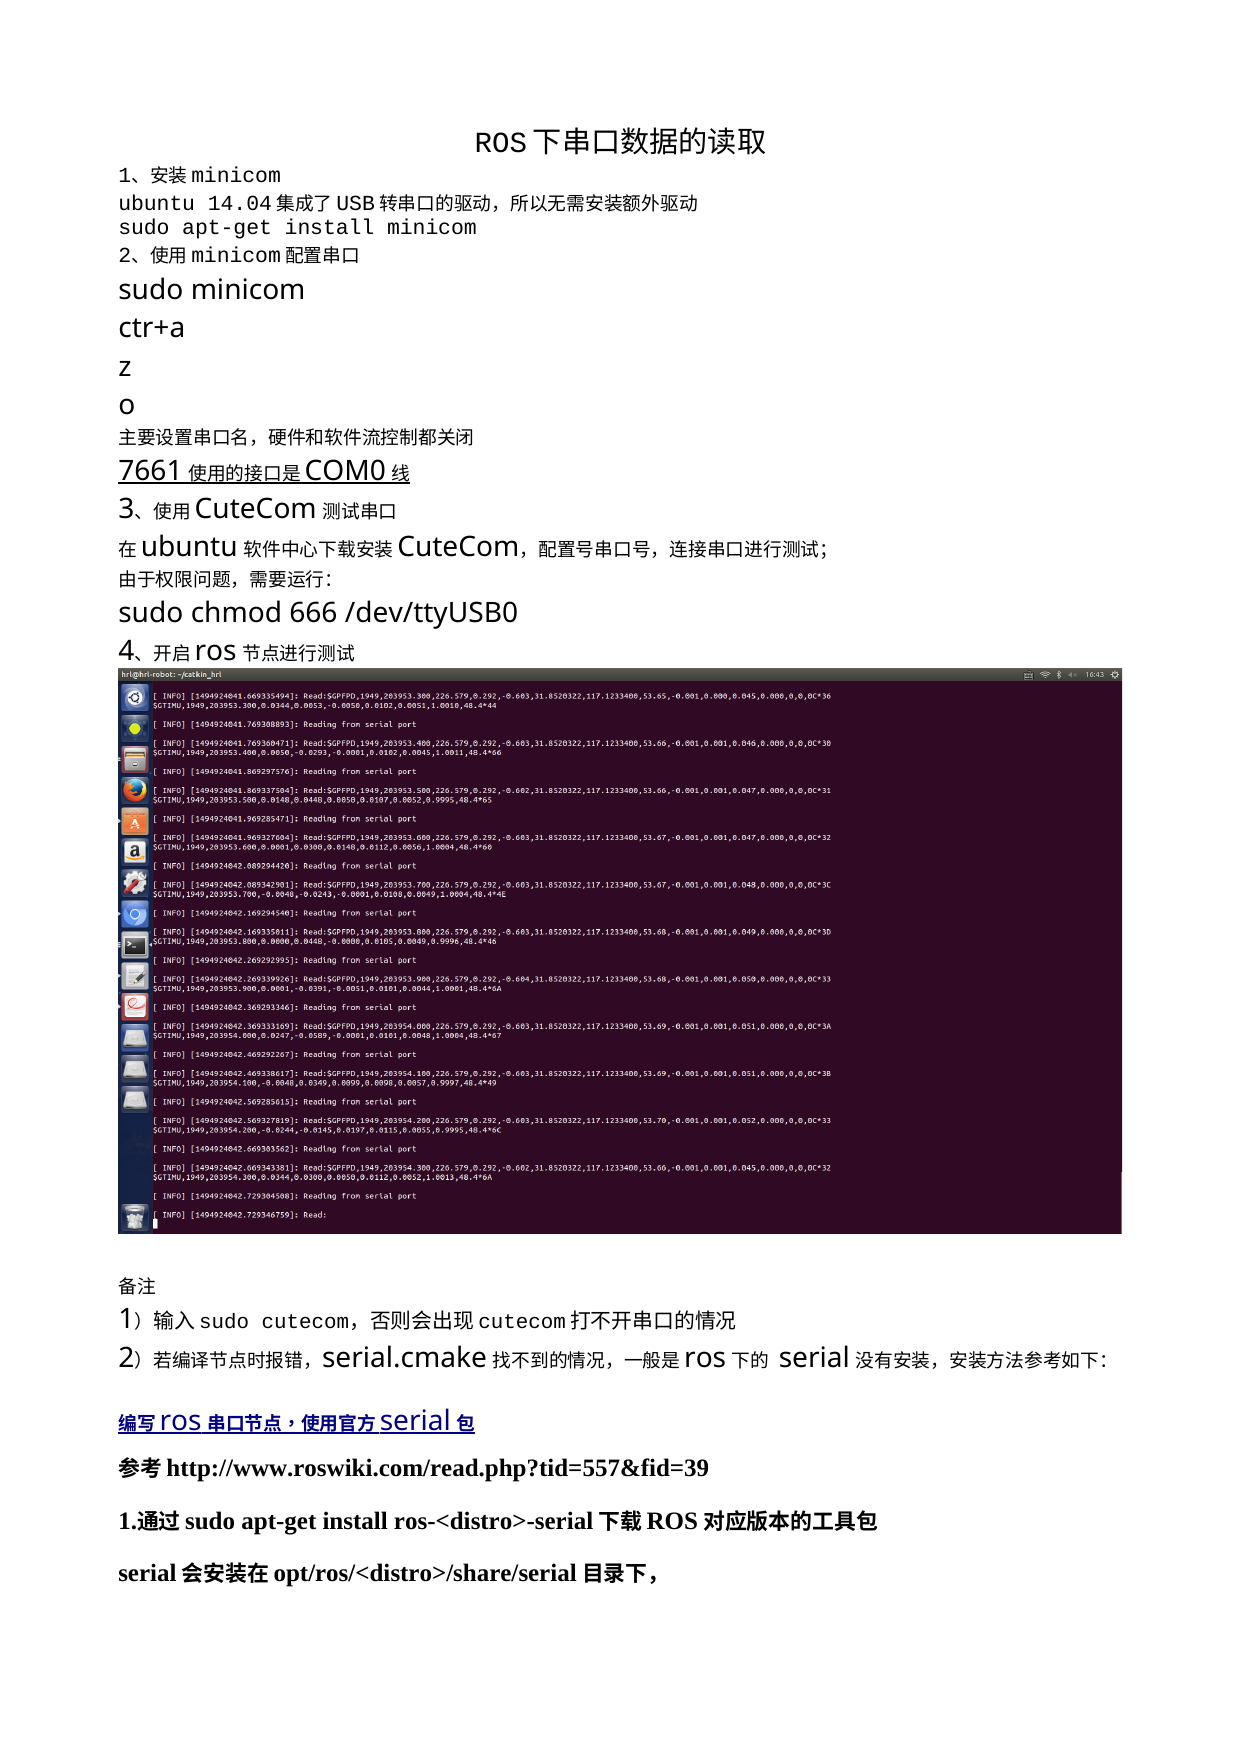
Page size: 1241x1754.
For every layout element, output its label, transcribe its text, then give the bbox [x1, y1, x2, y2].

text 2）若编译节点时报错，serial.cmake找不到的情况，一般是ros下的 serial没有安装，安装方法参考如下： [118, 1337, 1122, 1376]
text 主要设置串口名，硬件和软件流控制都关闭 [118, 423, 1122, 450]
text 1.通过sudo apt-get install ros-<distro>-serial下载ROS对应版本的工具包 [118, 1504, 1122, 1536]
text 4、开启ros节点进行测试 [118, 630, 1122, 668]
subtitle 编写ros串口节点，使用官方serial包 [118, 1401, 1122, 1439]
text ubuntu 14.04集成了USB转串口的驱动，所以无需安装额外驱动 [118, 189, 1122, 217]
text 备注 [118, 1272, 1122, 1299]
text sudo chmod 666 /dev/ttyUSB0 [118, 592, 1122, 630]
text 3、使用CuteCom测试串口 [118, 488, 1122, 526]
text serial会安装在opt/ros/<distro>/share/serial目录下， [118, 1556, 1122, 1588]
text 1、安装minicom [118, 161, 1122, 189]
text ctr+a [118, 308, 1122, 346]
text sudo minicom [118, 269, 1122, 308]
text 1）输入sudo cutecom，否则会出现cutecom打不开串口的情况 [118, 1299, 1122, 1337]
text 由于权限问题，需要运行： [118, 565, 1122, 592]
text 参考http://www.roswiki.com/read.php?tid=557&fid=39 [118, 1451, 1122, 1483]
text o [118, 384, 1122, 423]
text 7661使用的接口是COM0线 [118, 450, 1122, 488]
text z [118, 346, 1122, 384]
picture [118, 668, 1123, 1234]
text ROS下串口数据的读取 [118, 118, 1122, 161]
text sudo apt-get install minicom [118, 217, 1122, 241]
text 在ubuntu软件中心下载安装CuteCom，配置号串口号，连接串口进行测试； [118, 526, 1122, 565]
text 2、使用minicom配置串口 [118, 241, 1122, 269]
